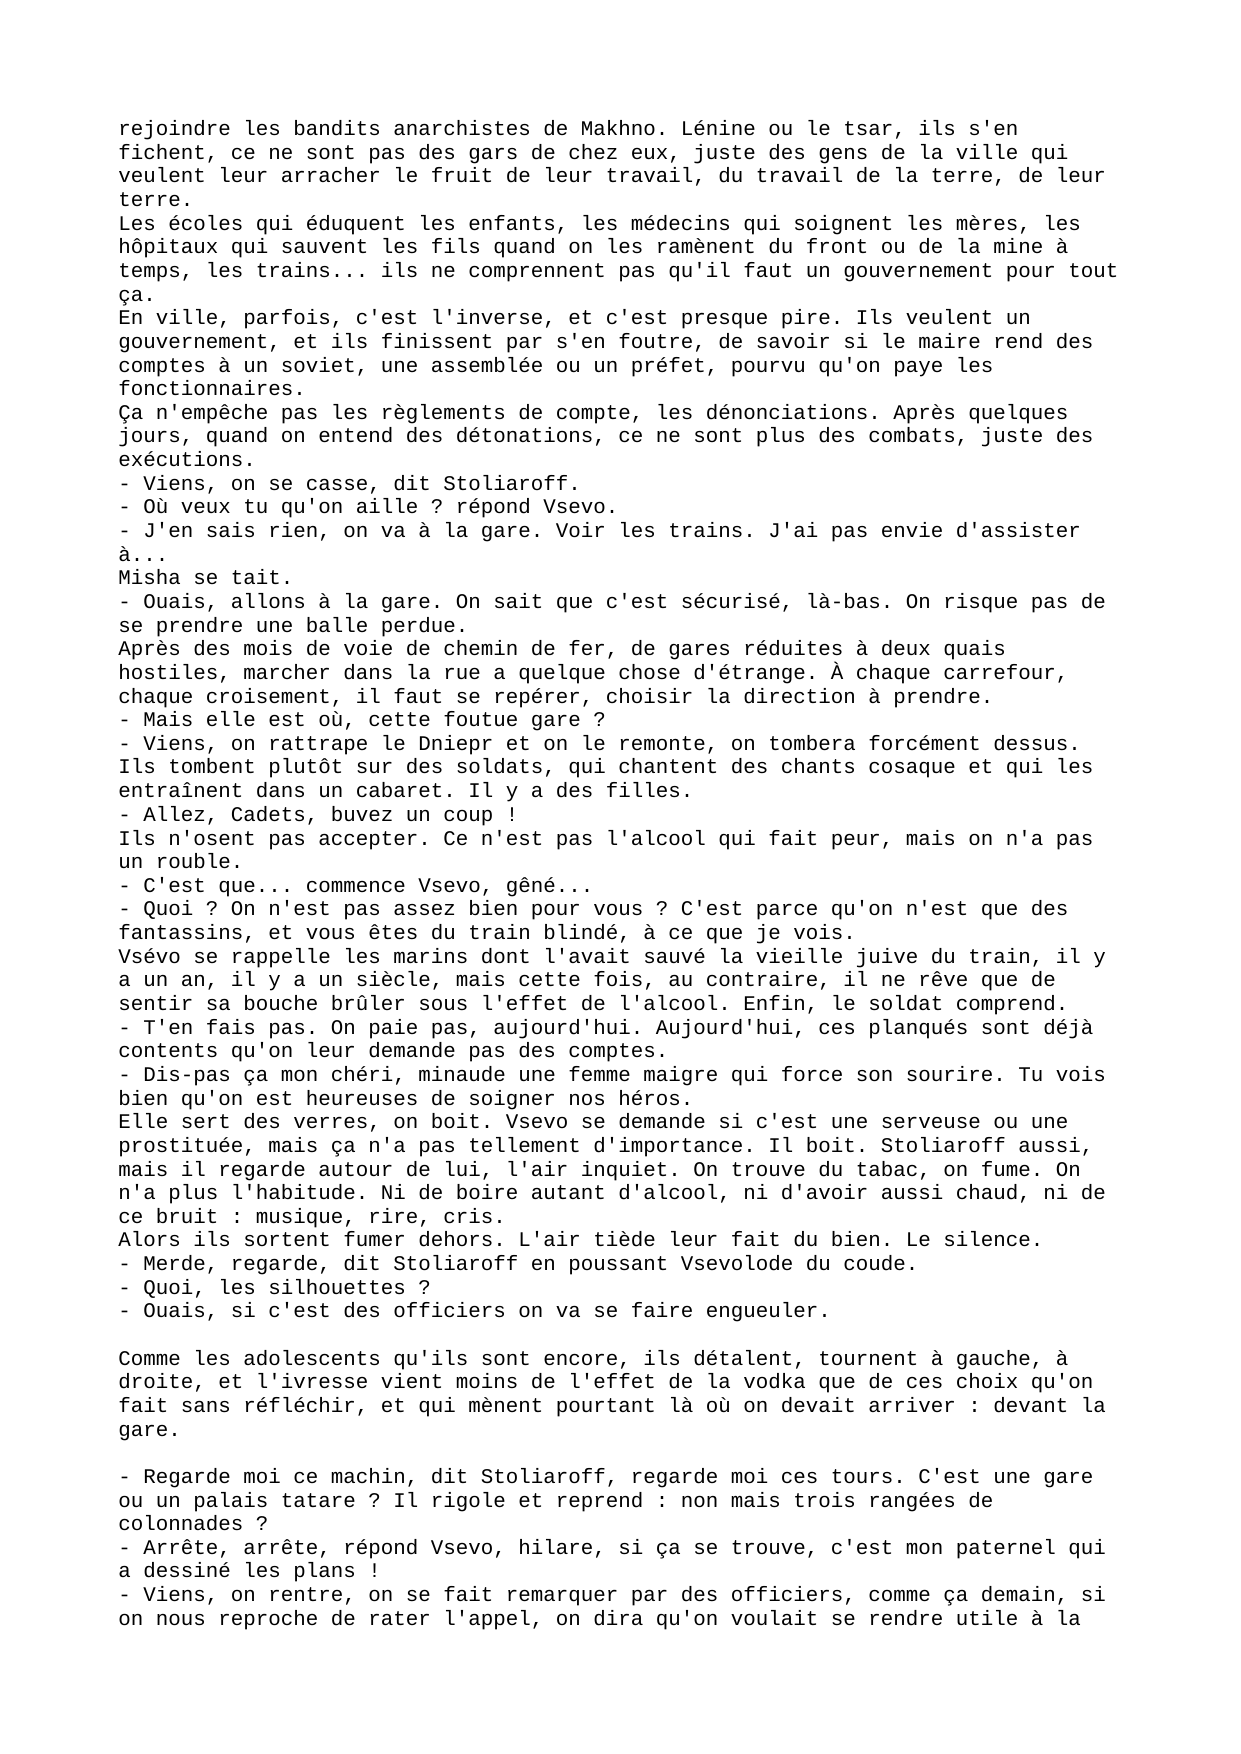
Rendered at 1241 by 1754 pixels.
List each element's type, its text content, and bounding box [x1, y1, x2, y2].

text - Ouais, si c'est des officiers on va se faire engueuler. [118, 1300, 1122, 1324]
text Ça n'empêche pas les règlements de compte, les dénonciations. Après quelques jours, quand on entend des détonations, ce ne sont plus des combats, juste des exécutions. [118, 402, 1122, 473]
text Misha se tait. [118, 567, 1122, 591]
text Alors ils sortent fumer dehors. L'air tiède leur fait du bien. Le silence. [118, 1229, 1122, 1253]
text - Quoi, les silhouettes ? [118, 1277, 1122, 1300]
text Comme les adolescents qu'ils sont encore, ils détalent, tournent à gauche, à droite, et l'ivresse vient moins de l'effet de la vodka que de ces choix qu'on fait sans réfléchir, et qui mènent pourtant là où on devait arriver : devant la gare. [118, 1348, 1122, 1442]
text Ils tombent plutôt sur des soldats, qui chantent des chants cosaque et qui les entraînent dans un cabaret. Il y a des filles. [118, 757, 1122, 804]
text - Viens, on rattrape le Dniepr et on le remonte, on tombera forcément dessus. [118, 733, 1122, 757]
text - Ouais, allons à la gare. On sait que c'est sécurisé, là-bas. On risque pas de se prendre une balle perdue. [118, 591, 1122, 638]
text Après des mois de voie de chemin de fer, de gares réduites à deux quais hostiles, marcher dans la rue a quelque chose d'étrange. À chaque carrefour, chaque croisement, il faut se repérer, choisir la direction à prendre. [118, 638, 1122, 709]
text - Viens, on rentre, on se fait remarquer par des officiers, comme ça demain, si on nous reproche de rater l'appel, on dira qu'on voulait se rendre utile à la [118, 1584, 1122, 1631]
text Vsévo se rappelle les marins dont l'avait sauvé la vieille juive du train, il y a un an, il y a un siècle, mais cette fois, au contraire, il ne rêve que de sentir sa bouche brûler sous l'effet de l'alcool. Enfin, le soldat comprend. [118, 946, 1122, 1017]
text Ils n'osent pas accepter. Ce n'est pas l'alcool qui fait peur, mais on n'a pas un rouble. [118, 827, 1122, 875]
text - J'en sais rien, on va à la gare. Voir les trains. J'ai pas envie d'assister à... [118, 520, 1122, 567]
text - Merde, regarde, dit Stoliaroff en poussant Vsevolode du coude. [118, 1253, 1122, 1277]
text Les écoles qui éduquent les enfants, les médecins qui soignent les mères, les hôpitaux qui sauvent les fils quand on les ramènent du front ou de la mine à temps, les trains... ils ne comprennent pas qu'il faut un gouvernement pour tout ça. [118, 213, 1122, 307]
text - T'en fais pas. On paie pas, aujourd'hui. Aujourd'hui, ces planqués sont déjà contents qu'on leur demande pas des comptes. [118, 1017, 1122, 1064]
text En ville, parfois, c'est l'inverse, et c'est presque pire. Ils veulent un gouvernement, et ils finissent par s'en foutre, de savoir si le maire rend des comptes à un soviet, une assemblée ou un préfet, pourvu qu'on paye les fonctionnaires. [118, 307, 1122, 402]
text - C'est que... commence Vsevo, gêné... [118, 875, 1122, 898]
text rejoindre les bandits anarchistes de Makhno. Lénine ou le tsar, ils s'en fichent, ce ne sont pas des gars de chez eux, juste des gens de la ville qui veulent leur arracher le fruit de leur travail, du travail de la terre, de leur terre. [118, 118, 1122, 213]
text - Arrête, arrête, répond Vsevo, hilare, si ça se trouve, c'est mon paternel qui a dessiné les plans ! [118, 1537, 1122, 1584]
text - Regarde moi ce machin, dit Stoliaroff, regarde moi ces tours. C'est une gare ou un palais tatare ? Il rigole et reprend : non mais trois rangées de colonnades ? [118, 1466, 1122, 1537]
text - Viens, on se casse, dit Stoliaroff. [118, 473, 1122, 496]
text - Où veux tu qu'on aille ? répond Vsevo. [118, 496, 1122, 520]
text - Mais elle est où, cette foutue gare ? [118, 709, 1122, 733]
text - Allez, Cadets, buvez un coup ! [118, 804, 1122, 827]
text - Dis-pas ça mon chéri, minaude une femme maigre qui force son sourire. Tu vois bien qu'on est heureuses de soigner nos héros. [118, 1064, 1122, 1111]
text - Quoi ? On n'est pas assez bien pour vous ? C'est parce qu'on n'est que des fantassins, et vous êtes du train blindé, à ce que je vois. [118, 898, 1122, 946]
text Elle sert des verres, on boit. Vsevo se demande si c'est une serveuse ou une prostituée, mais ça n'a pas tellement d'importance. Il boit. Stoliaroff aussi, mais il regarde autour de lui, l'air inquiet. On trouve du tabac, on fume. On n'a plus l'habitude. Ni de boire autant d'alcool, ni d'avoir aussi chaud, ni de ce bruit : musique, rire, cris. [118, 1111, 1122, 1229]
